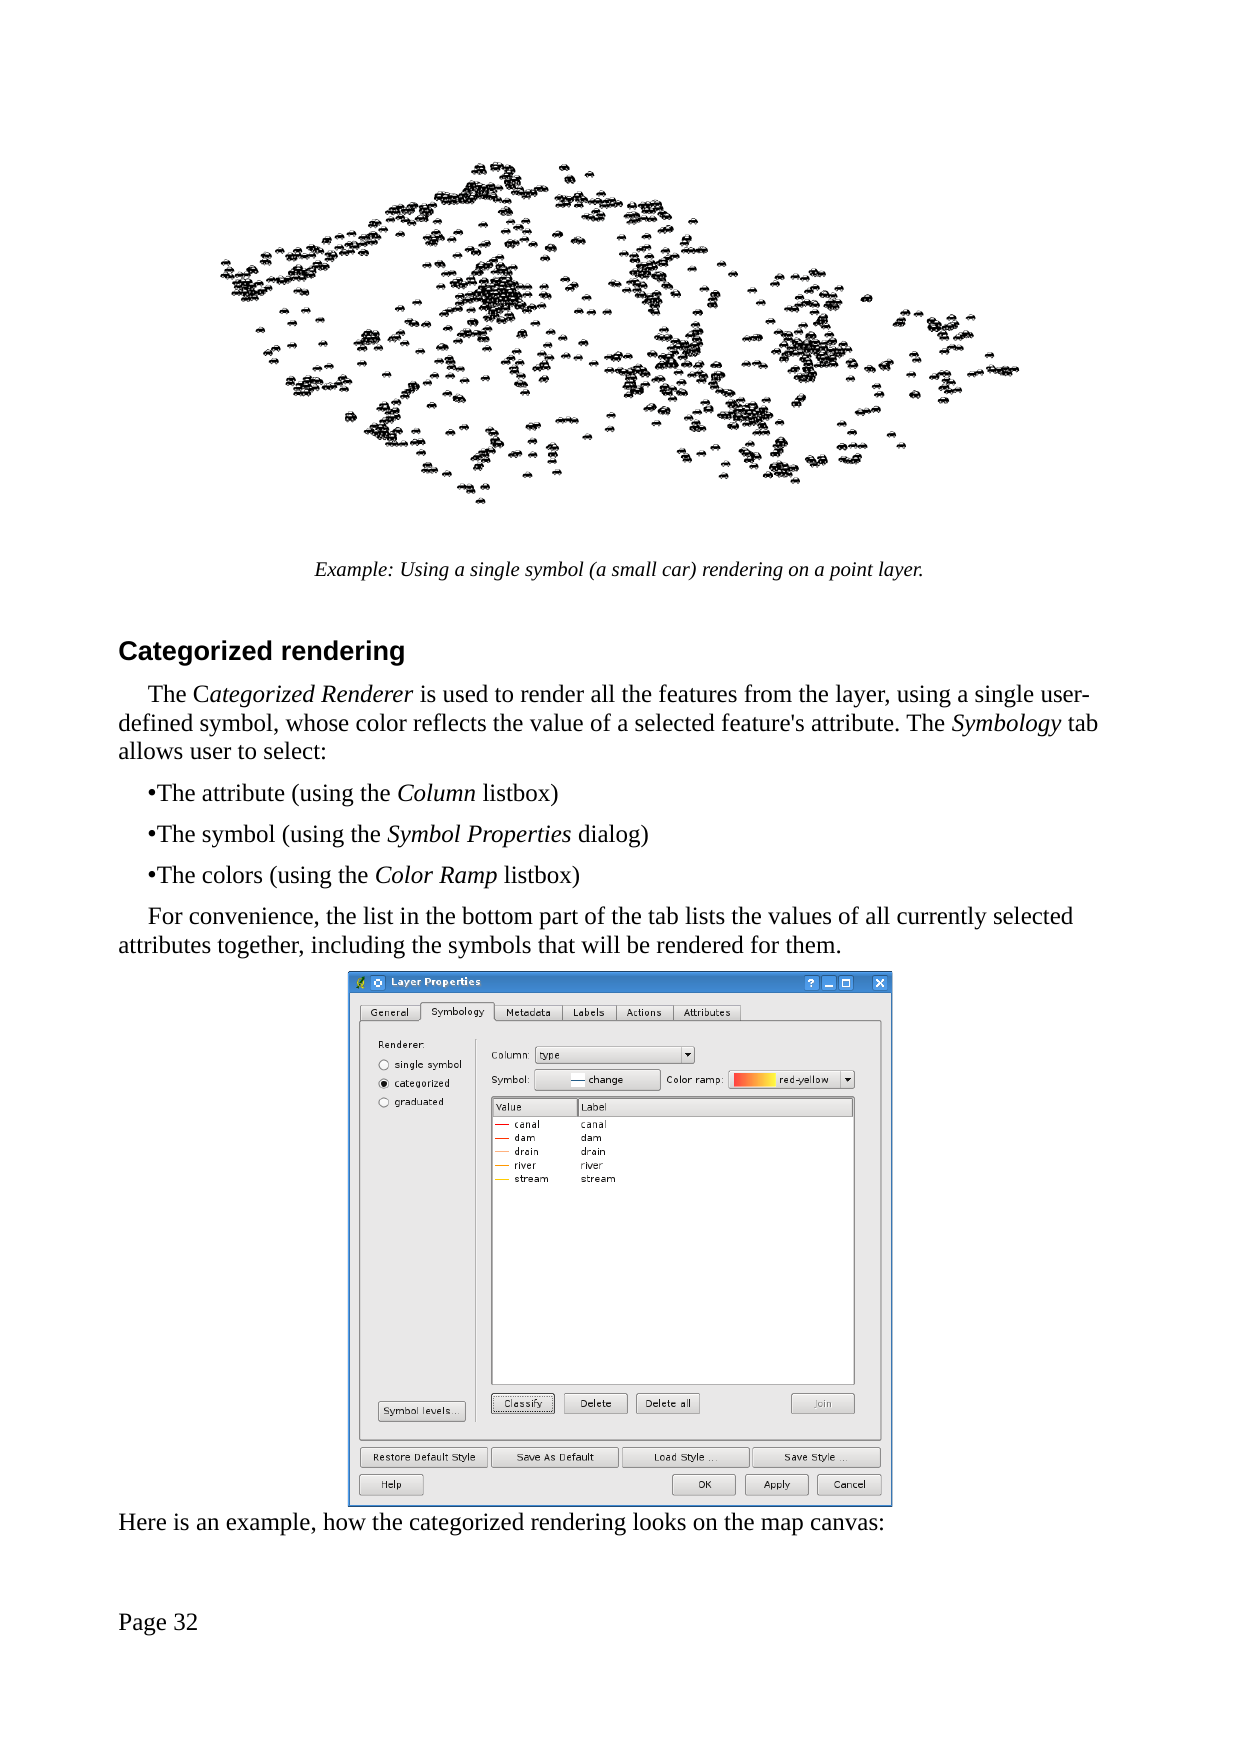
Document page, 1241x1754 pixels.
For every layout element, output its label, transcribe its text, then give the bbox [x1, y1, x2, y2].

text For convenience, the list in the bottom part of the tab lists the values of all currently selected attributes together, including the symbols that will be rendered for them. [118, 901, 1122, 959]
text Here is an example, how the categorized rendering looks on the map canvas: [118, 1507, 1122, 1535]
list The colors (using the Color Ramp listbox) [118, 860, 1122, 889]
picture [212, 127, 1029, 558]
list The attribute (using the Column listbox) [118, 778, 1122, 806]
text The Categorized Renderer is used to render all the features from the layer, using a single user-defined symbol, whose color reflects the value of a selected feature's attribute. The Symbology tab allows user to select: [118, 679, 1122, 765]
list The symbol (using the Symbol Properties dialog) [118, 819, 1122, 848]
subtitle Categorized rendering [118, 635, 1122, 666]
picture [347, 971, 893, 1507]
text Example: Using a single symbol (a small car) rendering on a point layer. [118, 118, 1122, 581]
